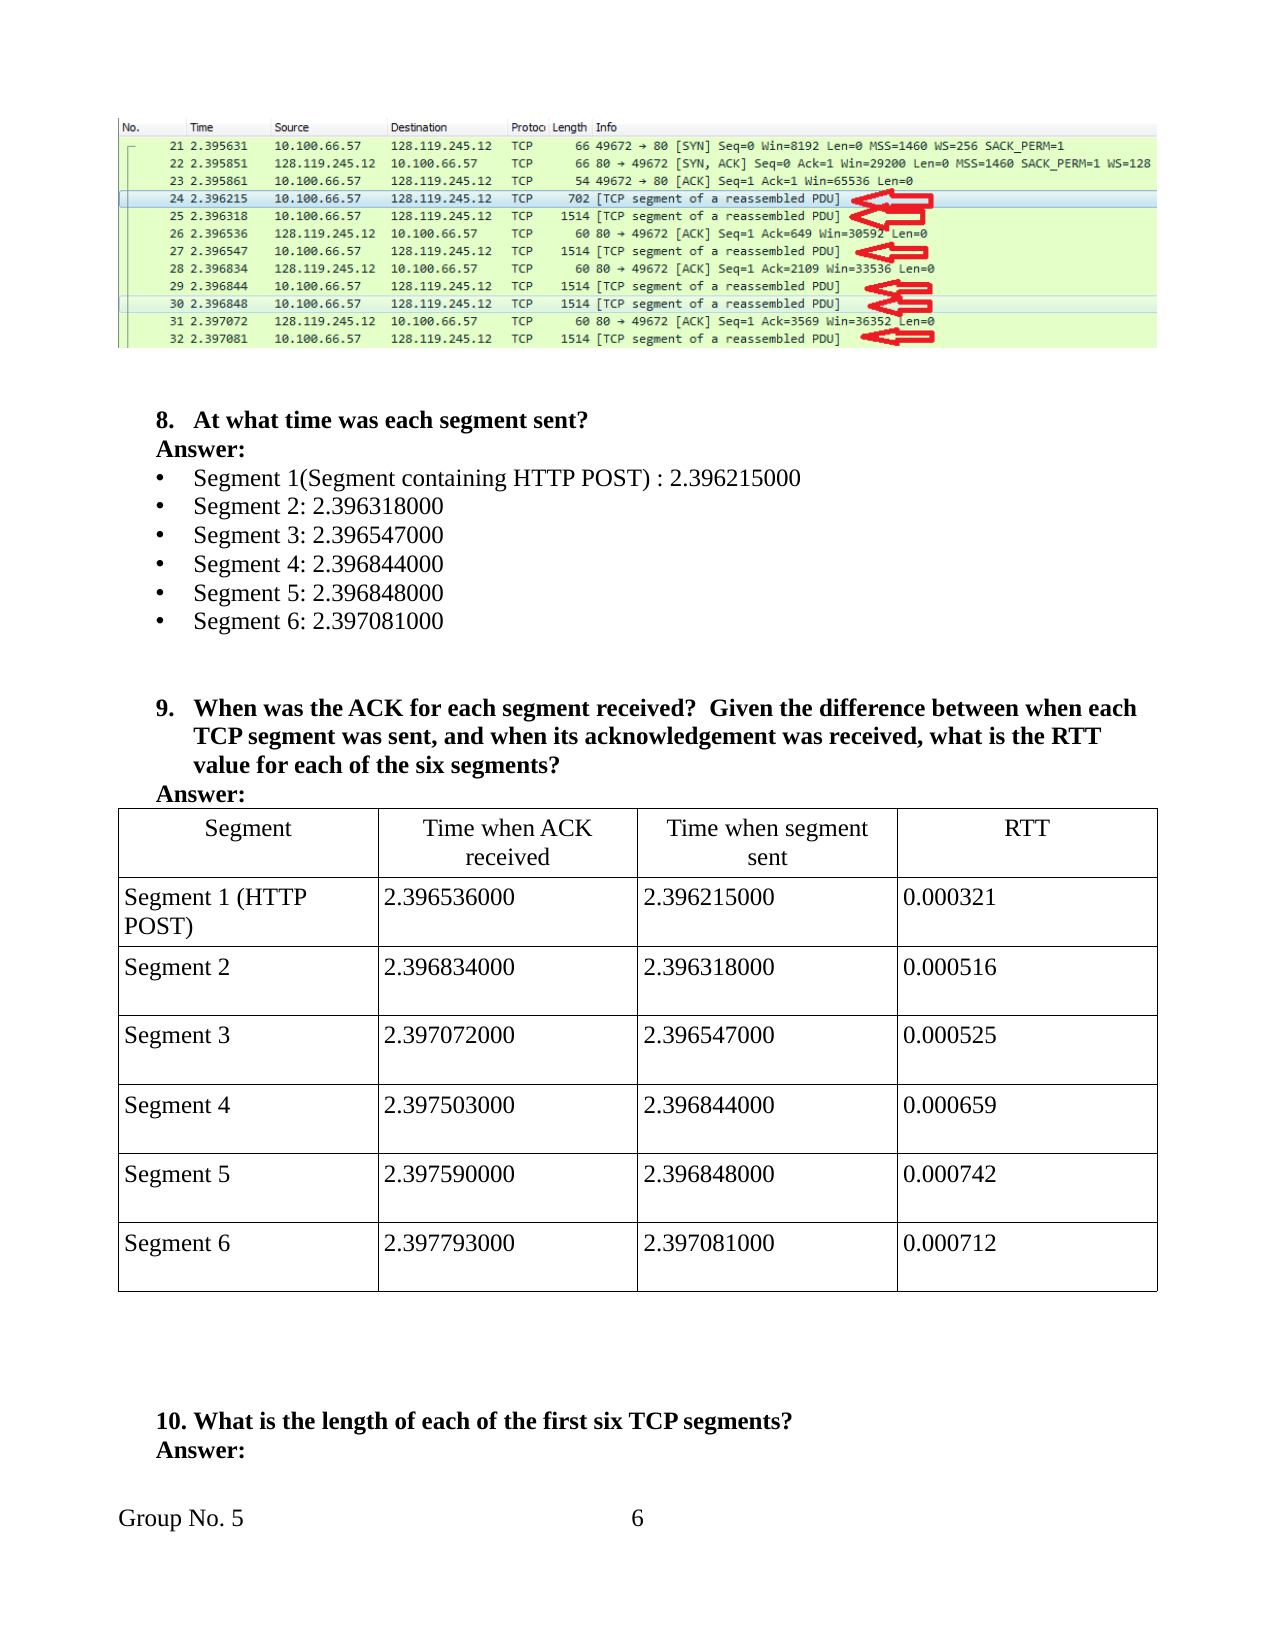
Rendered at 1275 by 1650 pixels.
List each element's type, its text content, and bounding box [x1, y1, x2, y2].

table_cell 2.397590000 [379, 1154, 637, 1222]
table_cell 0.000516 [898, 947, 1157, 1015]
table_header Time when segment sent [638, 809, 897, 877]
table_cell 2.397503000 [379, 1085, 637, 1153]
list Segment 4: 2.396844000 [156, 549, 1157, 578]
list Segment 1(Segment containing HTTP POST) : 2.396215000 [156, 463, 1157, 491]
text Answer: [156, 779, 1157, 808]
table_cell Segment 1 (HTTP POST) [119, 878, 378, 946]
table_cell 2.397072000 [379, 1016, 637, 1084]
table_cell 0.000659 [898, 1085, 1157, 1153]
list Segment 5: 2.396848000 [156, 578, 1157, 606]
table_cell 2.396547000 [638, 1016, 897, 1084]
table_header Time when ACK received [379, 809, 637, 877]
list Segment 2: 2.396318000 [156, 491, 1157, 520]
table_cell 2.396215000 [638, 878, 897, 946]
table_header RTT [898, 809, 1157, 877]
table_cell Segment 3 [119, 1016, 378, 1084]
text Answer: [156, 1435, 1157, 1464]
table_cell 2.396318000 [638, 947, 897, 1015]
table_cell 0.000742 [898, 1154, 1157, 1222]
table_cell Segment 6 [119, 1223, 378, 1291]
list When was the ACK for each segment received? Given the difference between when each TCP segment was sent, and when its acknowledgement was received, what is the RTT value for each of the six segments? [156, 693, 1157, 779]
table_cell 0.000525 [898, 1016, 1157, 1084]
list Segment 3: 2.396547000 [156, 520, 1157, 549]
table_cell 0.000321 [898, 878, 1157, 946]
table_header Segment [119, 809, 378, 877]
table_cell 0.000712 [898, 1223, 1157, 1291]
list What is the length of each of the first six TCP segments? [156, 1406, 1157, 1435]
list At what time was each segment sent? [156, 405, 1157, 434]
table_cell Segment 5 [119, 1154, 378, 1222]
table_cell 2.397081000 [638, 1223, 897, 1291]
table_cell 2.397793000 [379, 1223, 637, 1291]
list Segment 6: 2.397081000 [156, 606, 1157, 635]
table_cell 2.396844000 [638, 1085, 897, 1153]
text Answer: [156, 434, 1157, 463]
table_cell Segment 2 [119, 947, 378, 1015]
picture [118, 118, 1157, 348]
table_cell 2.396834000 [379, 947, 637, 1015]
table_cell 2.396848000 [638, 1154, 897, 1222]
table_cell Segment 4 [119, 1085, 378, 1153]
table_cell 2.396536000 [379, 878, 637, 946]
